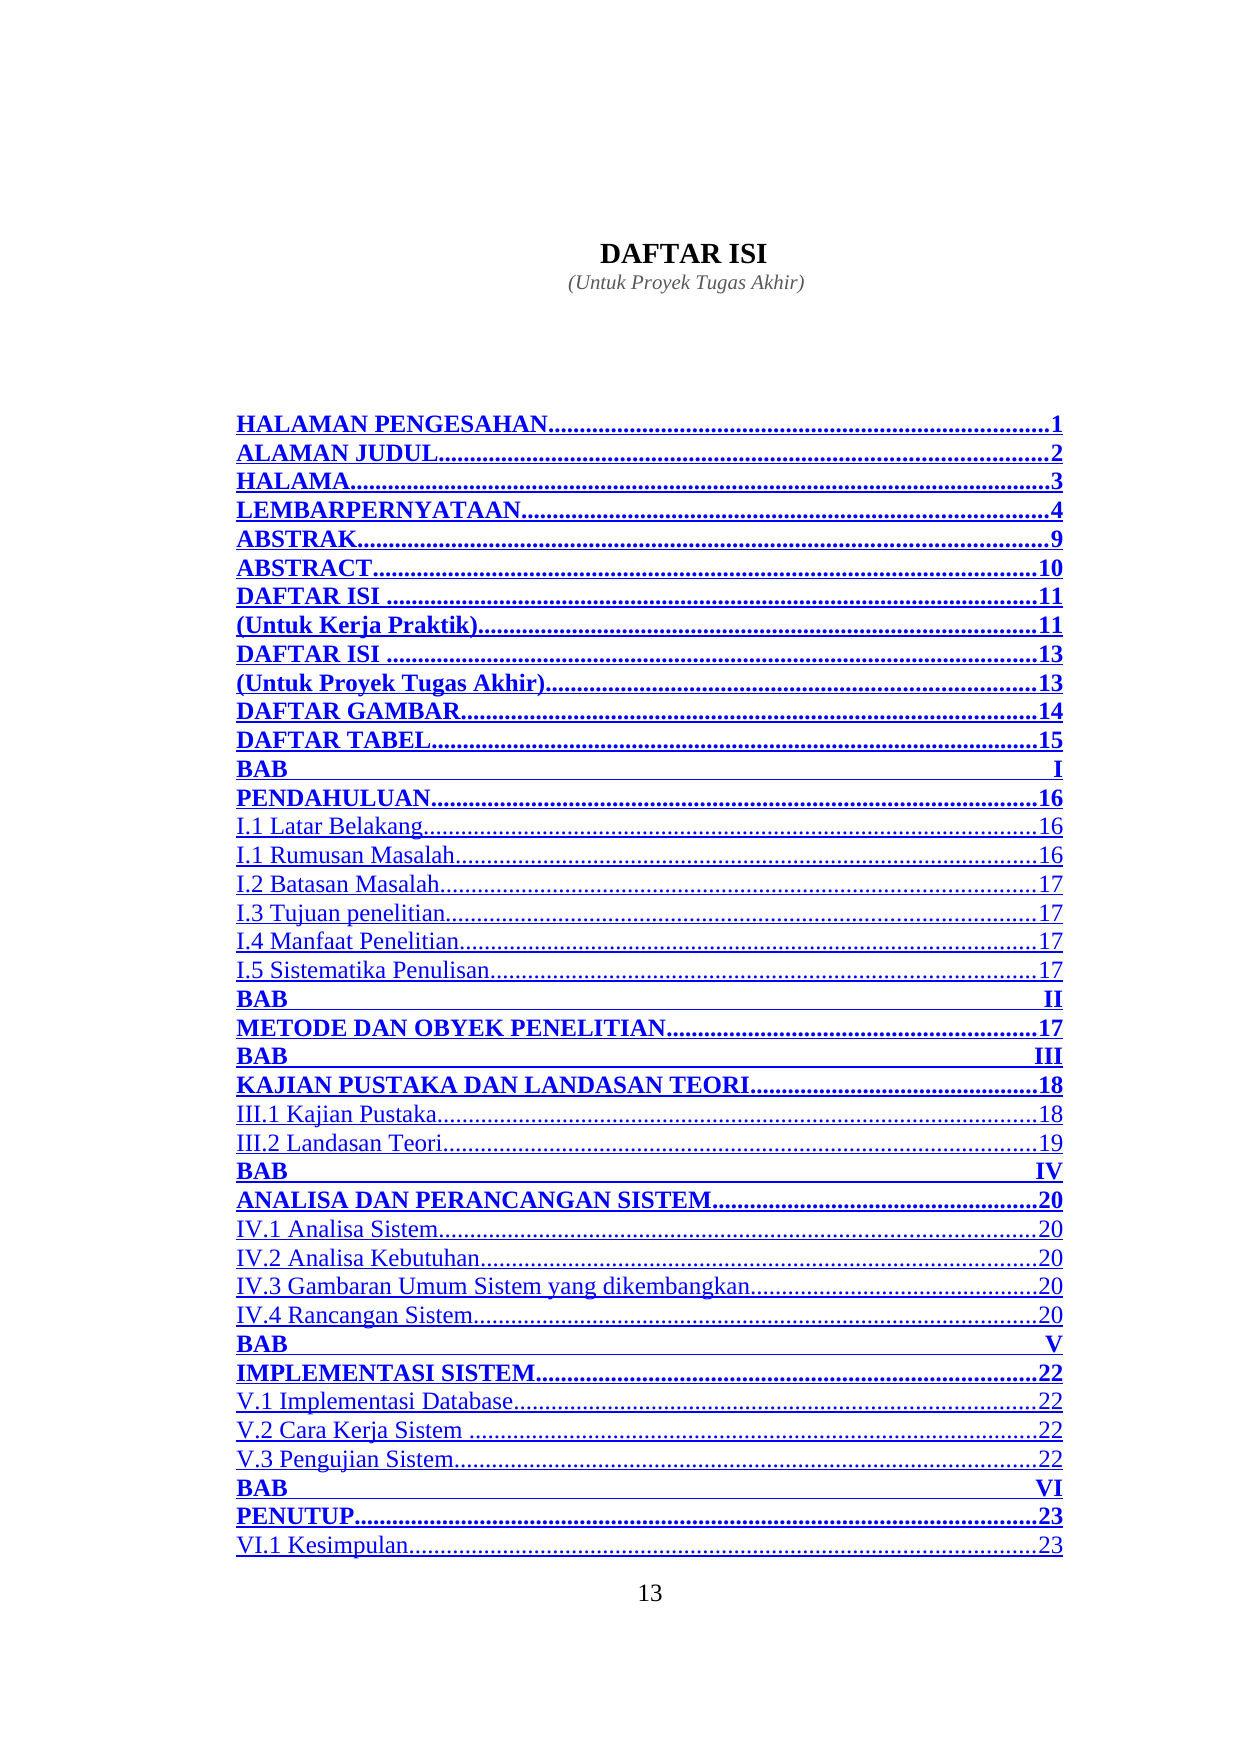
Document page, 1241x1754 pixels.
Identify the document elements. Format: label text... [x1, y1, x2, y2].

subtitle (Untuk Proyek Tugas Akhir) [236, 270, 1063, 294]
text BAB VI PENUTUP 23 [236, 1499, 1063, 1526]
text (Untuk Kerja Praktik) 11 [236, 610, 1063, 635]
text (Untuk Proyek Tugas Akhir) 13 [236, 668, 1063, 693]
text I.3 Tujuan penelitian 17 [236, 898, 1063, 923]
text BAB II METODE DAN OBYEK PENELITIAN 17 [236, 1010, 1063, 1038]
text ABSTRAK 9 [236, 524, 1063, 549]
text IV.4 Rancangan Sistem 20 [236, 1300, 1063, 1325]
text I.4 Manfaat Penelitian 17 [236, 926, 1063, 951]
text HALAMAN PENGESAHAN 1 [236, 409, 1063, 434]
text BAB II METODE DAN OBYEK PENELITIAN 17 [236, 984, 1063, 1009]
text IV.1 Analisa Sistem 20 [236, 1214, 1063, 1239]
text BAB IV ANALISA DAN PERANCANGAN SISTEM 20 [236, 1183, 1063, 1210]
text BAB IV ANALISA DAN PERANCANGAN SISTEM 20 [236, 1156, 1063, 1181]
text V.2 Cara Kerja Sistem 22 [236, 1415, 1063, 1440]
text BAB III KAJIAN PUSTAKA DAN LANDASAN TEORI 18 [236, 1068, 1063, 1095]
text I.1 Latar Belakang 16 [236, 811, 1063, 836]
text DAFTAR GAMBAR 14 [236, 696, 1063, 721]
text BAB I PENDAHULUAN 16 [236, 754, 1063, 779]
text BAB V IMPLEMENTASI SISTEM 22 [236, 1329, 1063, 1354]
text I.5 Sistematika Penulisan 17 [236, 955, 1063, 980]
text V.3 Pengujian Sistem 22 [236, 1444, 1063, 1469]
text VI.1 Kesimpulan 23 [236, 1530, 1063, 1555]
text BAB V IMPLEMENTASI SISTEM 22 [236, 1355, 1063, 1383]
text ABSTRACT 10 [236, 553, 1063, 578]
text DAFTAR ISI 13 [236, 639, 1063, 664]
text DAFTAR TABEL 15 [236, 725, 1063, 750]
subtitle DAFTAR ISI [236, 236, 1063, 270]
text BAB VI PENUTUP 23 [236, 1473, 1063, 1498]
text LEMBARPERNYATAAN 4 [236, 495, 1063, 520]
text III.1 Kajian Pustaka 18 [236, 1099, 1063, 1124]
text DAFTAR ISI 11 [236, 581, 1063, 606]
text HALAMA 3 [236, 466, 1063, 491]
text IV.2 Analisa Kebutuhan 20 [236, 1243, 1063, 1268]
text ALAMAN JUDUL 2 [236, 438, 1063, 463]
text BAB III KAJIAN PUSTAKA DAN LANDASAN TEORI 18 [236, 1041, 1063, 1066]
text I.1 Rumusan Masalah 16 [236, 840, 1063, 865]
text III.2 Landasan Teori 19 [236, 1128, 1063, 1153]
text IV.3 Gambaran Umum Sistem yang dikembangkan 20 [236, 1271, 1063, 1296]
text BAB I PENDAHULUAN 16 [236, 780, 1063, 808]
text V.1 Implementasi Database 22 [236, 1386, 1063, 1411]
text I.2 Batasan Masalah 17 [236, 869, 1063, 894]
